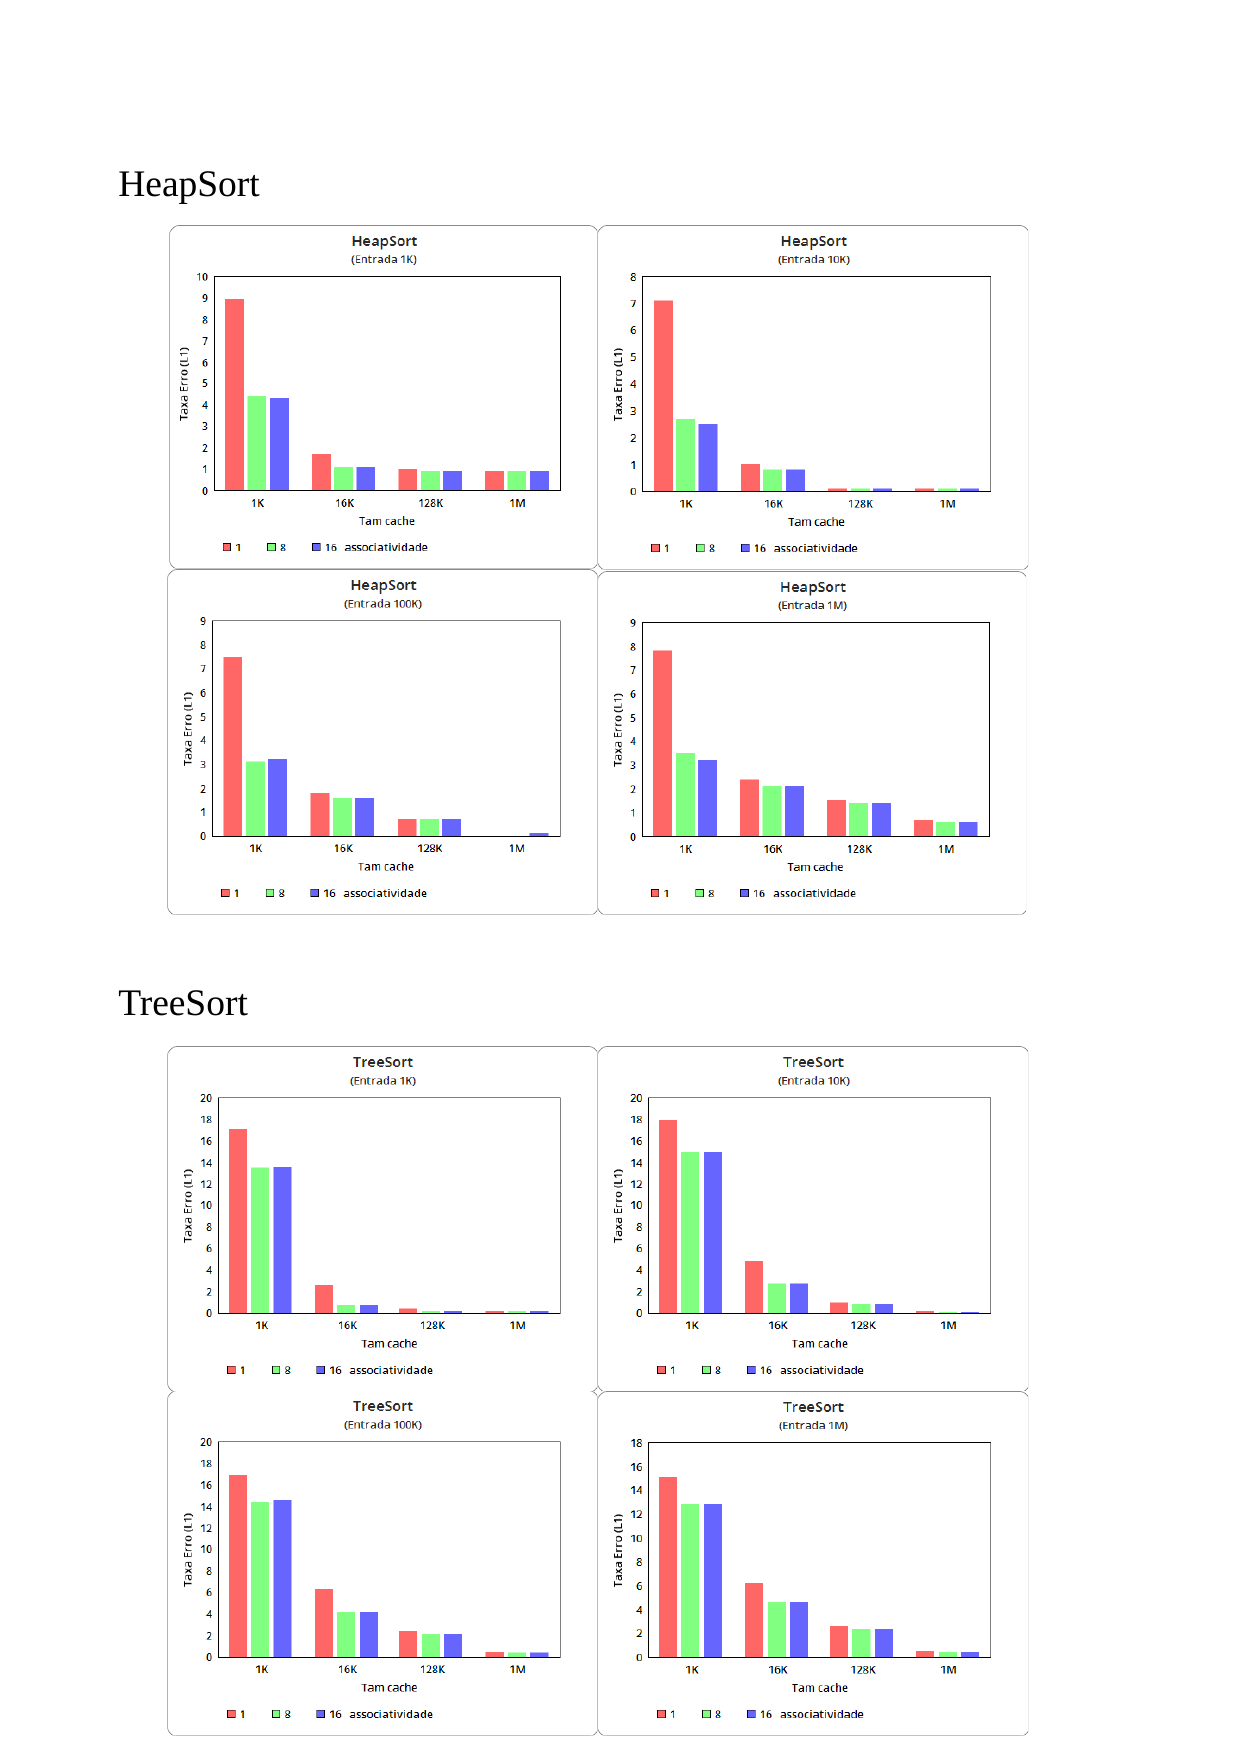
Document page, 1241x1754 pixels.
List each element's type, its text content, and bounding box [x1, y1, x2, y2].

picture [167, 225, 1029, 915]
text HeapSort [118, 161, 1122, 204]
text TreeSort [118, 981, 1122, 1024]
picture [167, 1046, 1029, 1736]
